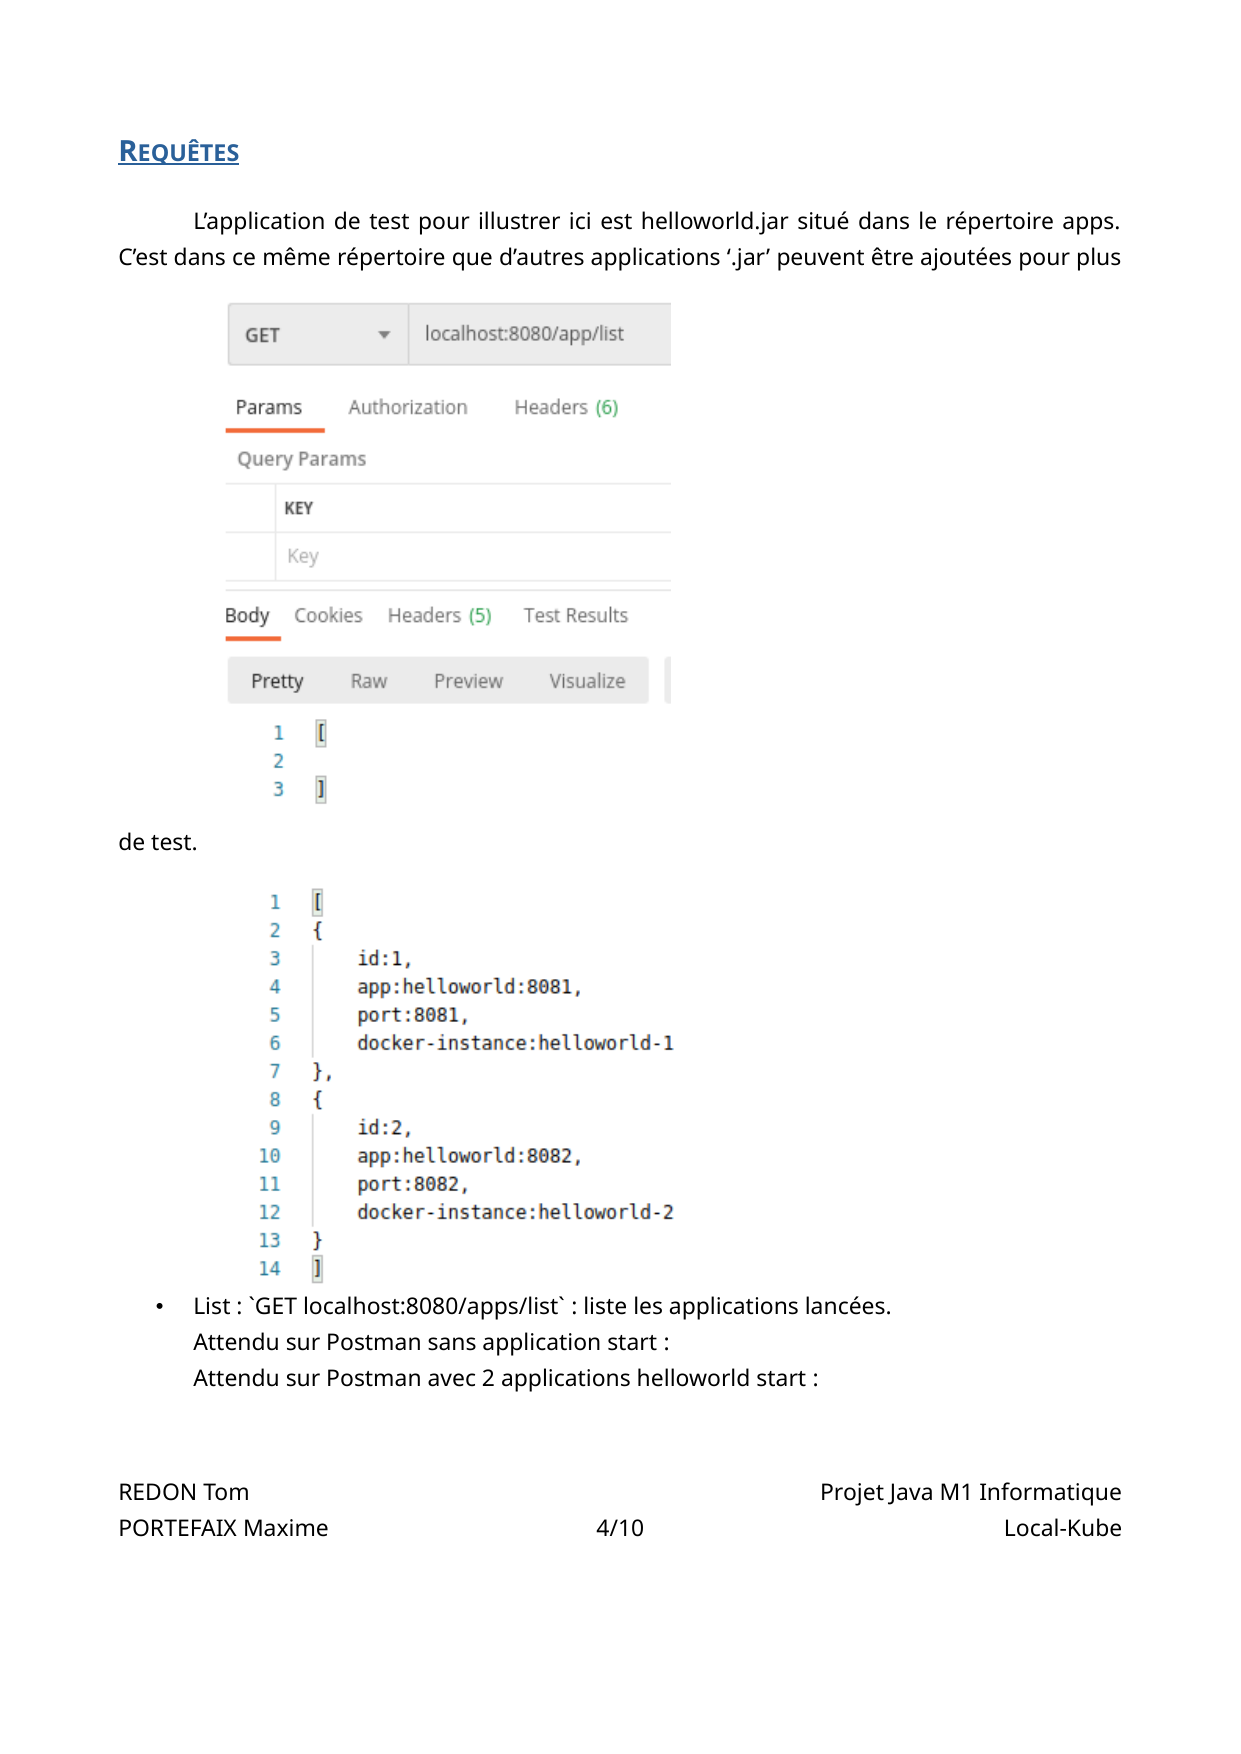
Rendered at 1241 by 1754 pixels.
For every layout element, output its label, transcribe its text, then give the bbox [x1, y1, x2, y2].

text L’application de test pour illustrer ici est helloworld.jar situé dans le répertoire apps. C’est dans ce même répertoire que d’autres applications ‘.jar’ peuvent être ajoutées pour plus de test. [118, 205, 1122, 857]
picture [225, 297, 671, 826]
subtitle Requêtes [118, 130, 1122, 169]
list Attendu sur Postman avec 2 applications helloworld start : [156, 1361, 1122, 1393]
list List : `GET localhost:8080/apps/list` : liste les applications lancées. [156, 861, 1122, 1321]
list Attendu sur Postman sans application start : [156, 1326, 1122, 1357]
picture [259, 881, 688, 1285]
